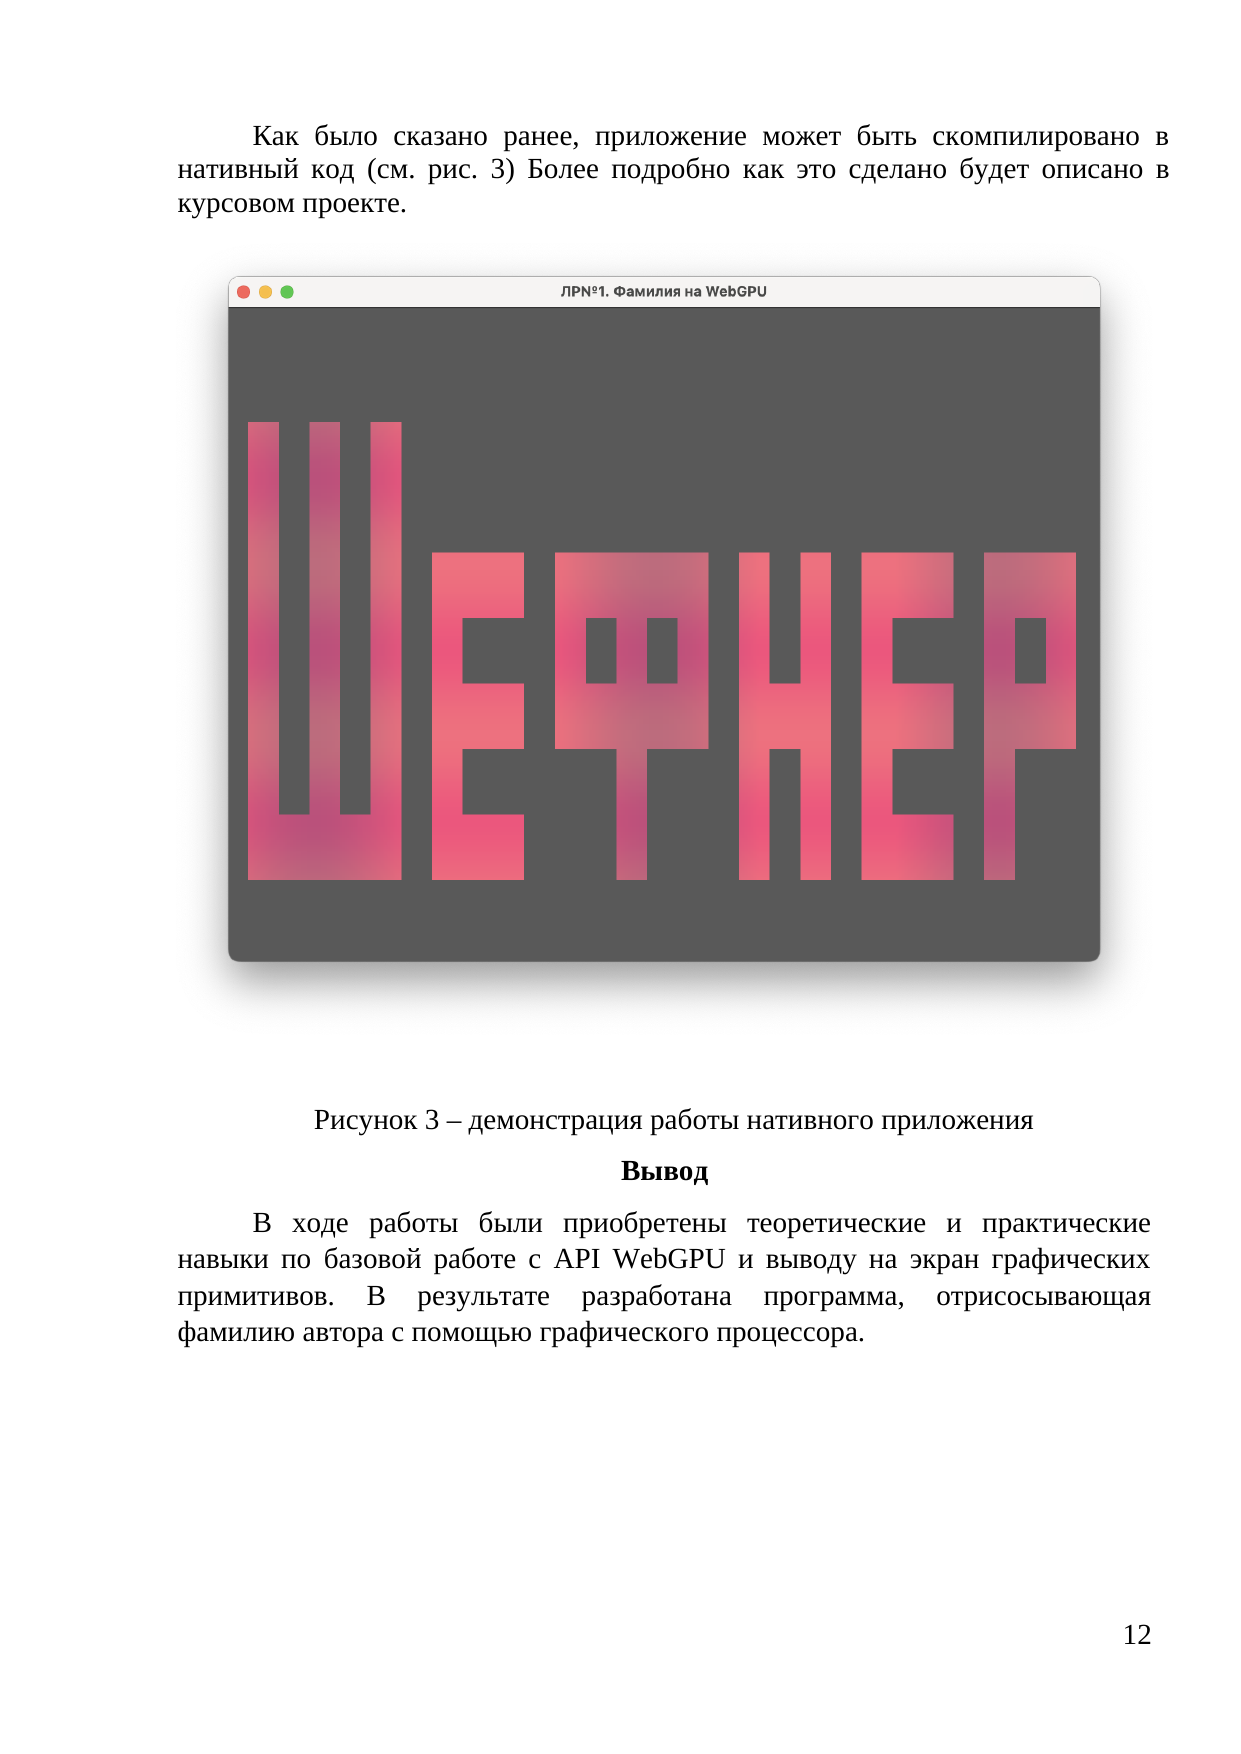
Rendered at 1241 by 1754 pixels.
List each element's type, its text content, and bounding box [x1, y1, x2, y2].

text В ходе работы были приобретены теоретические и практические навыки по базовой работе с API WebGPU и выводу на экран графических примитивов. В результате разработана программа, отрисосывающая фамилию автора с помощью графического процессора. [177, 1206, 1152, 1347]
text Рисунок 3 – демонстрация работы нативного приложения [177, 1102, 1170, 1136]
text Как было сказано ранее, приложение может быть скомпилировано в нативный код (см. рис. 3) Более подробно как это сделано будет описано в курсовом проекте. [177, 118, 1170, 219]
picture [167, 235, 1161, 1042]
text Вывод [177, 1153, 1152, 1186]
